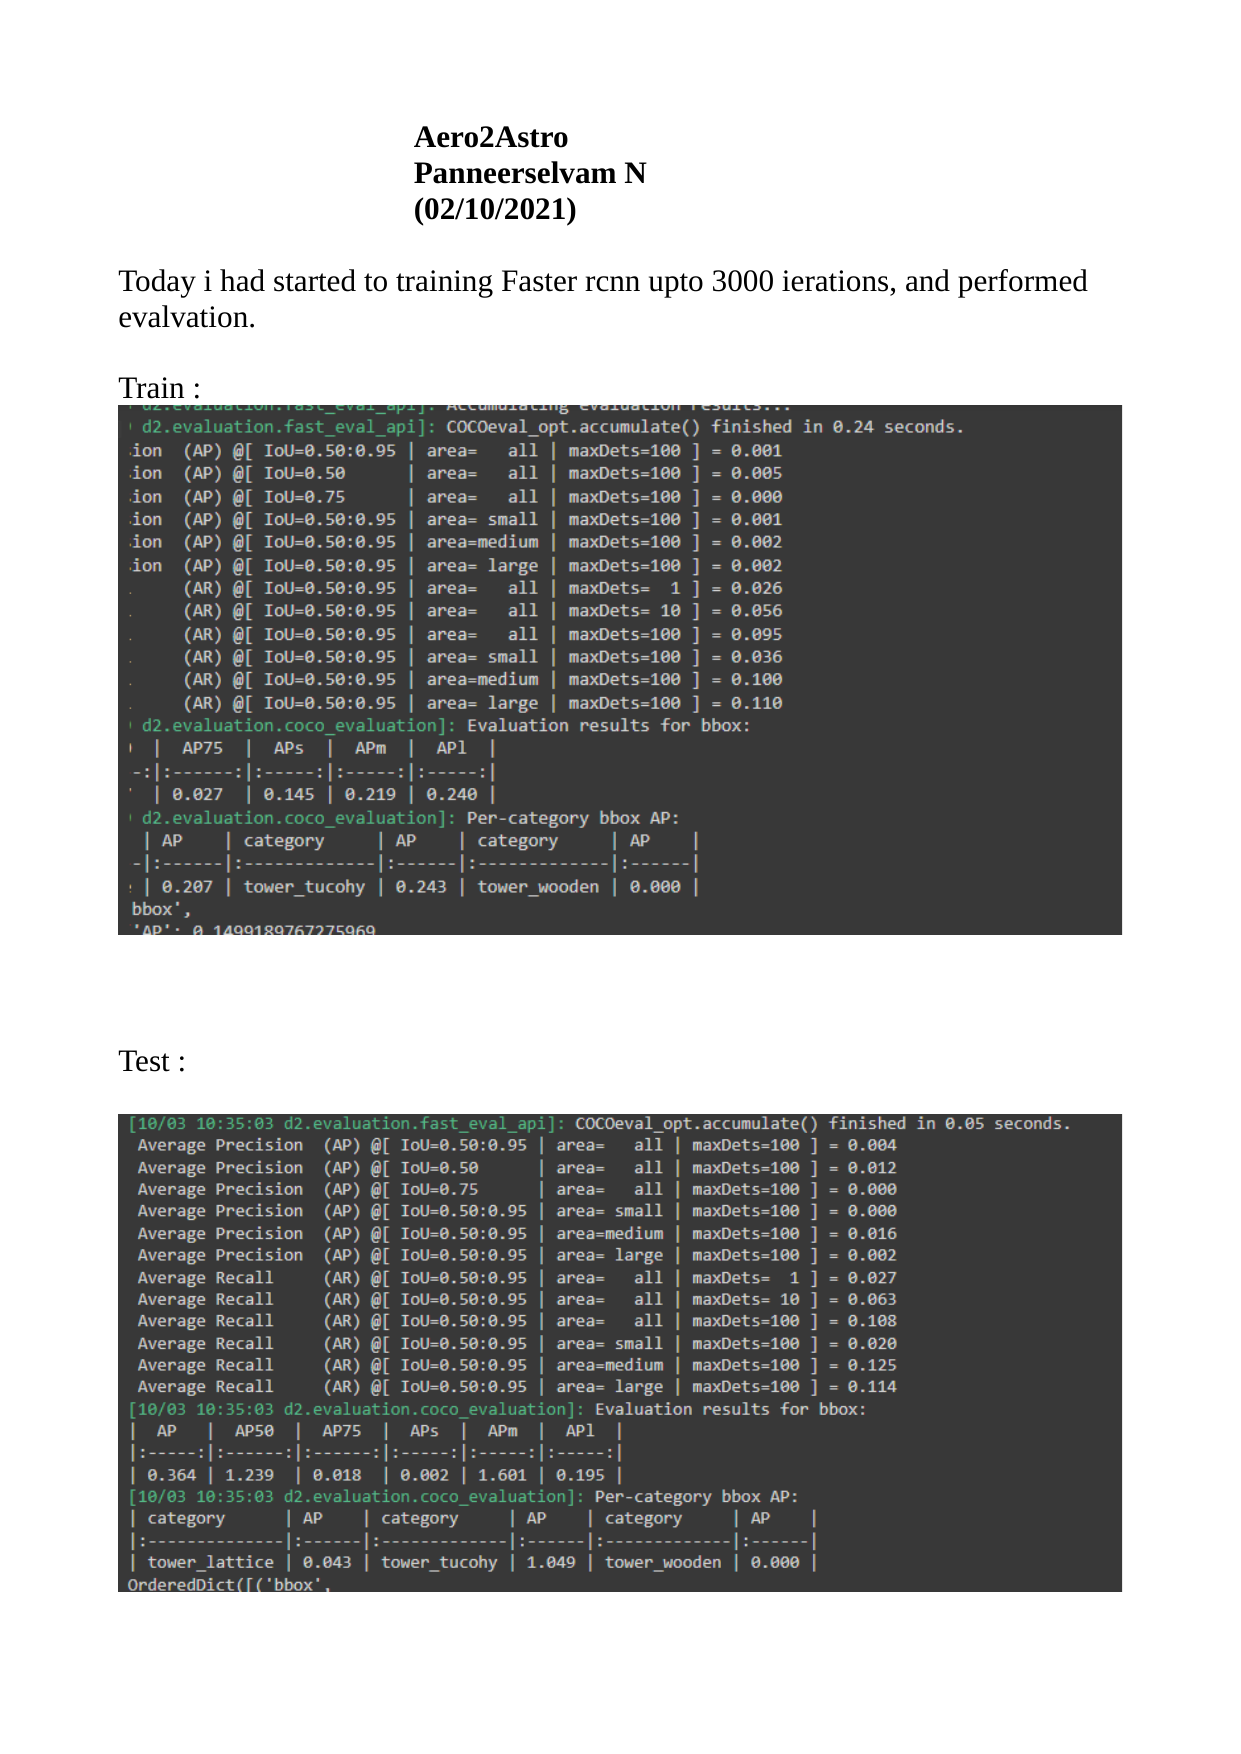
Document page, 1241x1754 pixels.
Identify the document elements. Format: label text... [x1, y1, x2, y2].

text Aero2Astro [118, 118, 1122, 154]
text Test : [118, 1042, 1122, 1078]
text Panneerselvam N [118, 154, 1122, 190]
text Train : [118, 370, 1122, 405]
picture [118, 1114, 1123, 1592]
picture [118, 405, 1123, 935]
text Today i had started to training Faster rcnn upto 3000 ierations, and performed evalvation. [118, 262, 1122, 334]
text (02/10/2021) [118, 190, 1122, 226]
